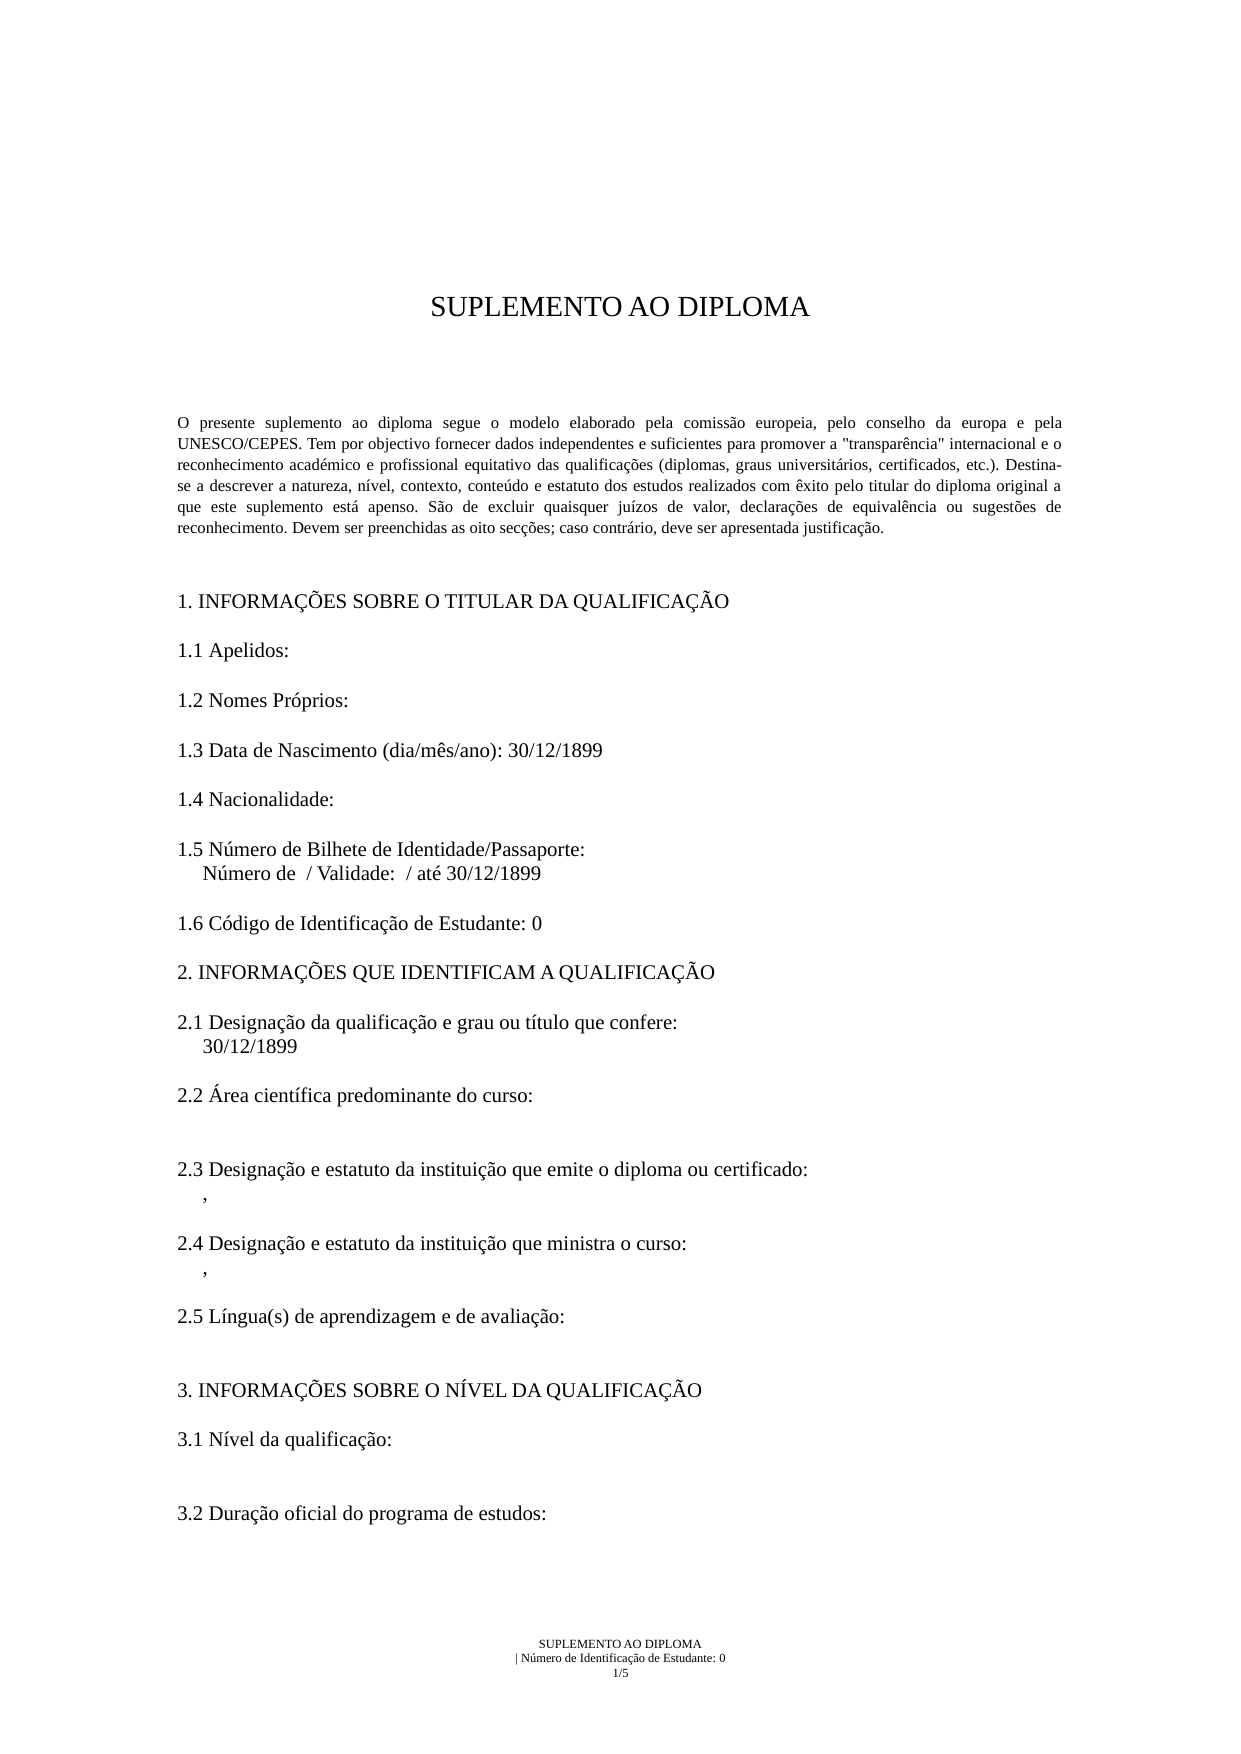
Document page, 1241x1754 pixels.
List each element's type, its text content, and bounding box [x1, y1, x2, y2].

text O presente suplemento ao diploma segue o modelo elaborado pela comissão europeia, pelo conselho da europa e pela UNESCO/CEPES. Tem por objectivo fornecer dados independentes e suficientes para promover a "transparência" internacional e o reconhecimento académico e profissional equitativo das qualificações (diplomas, graus universitários, certificados, etc.). Destina- se a descrever a natureza, nível, contexto, conteúdo e estatuto dos estudos realizados com êxito pelo titular do diploma original a que este suplemento está apenso. São de excluir quaisquer juízos de valor, declarações de equivalência ou sugestões de reconhecimento. Devem ser preenchidas as oito secções; caso contrário, deve ser apresentada justificação. [177, 412, 1063, 538]
text SUPLEMENTO AO DIPLOMA [177, 289, 1063, 323]
